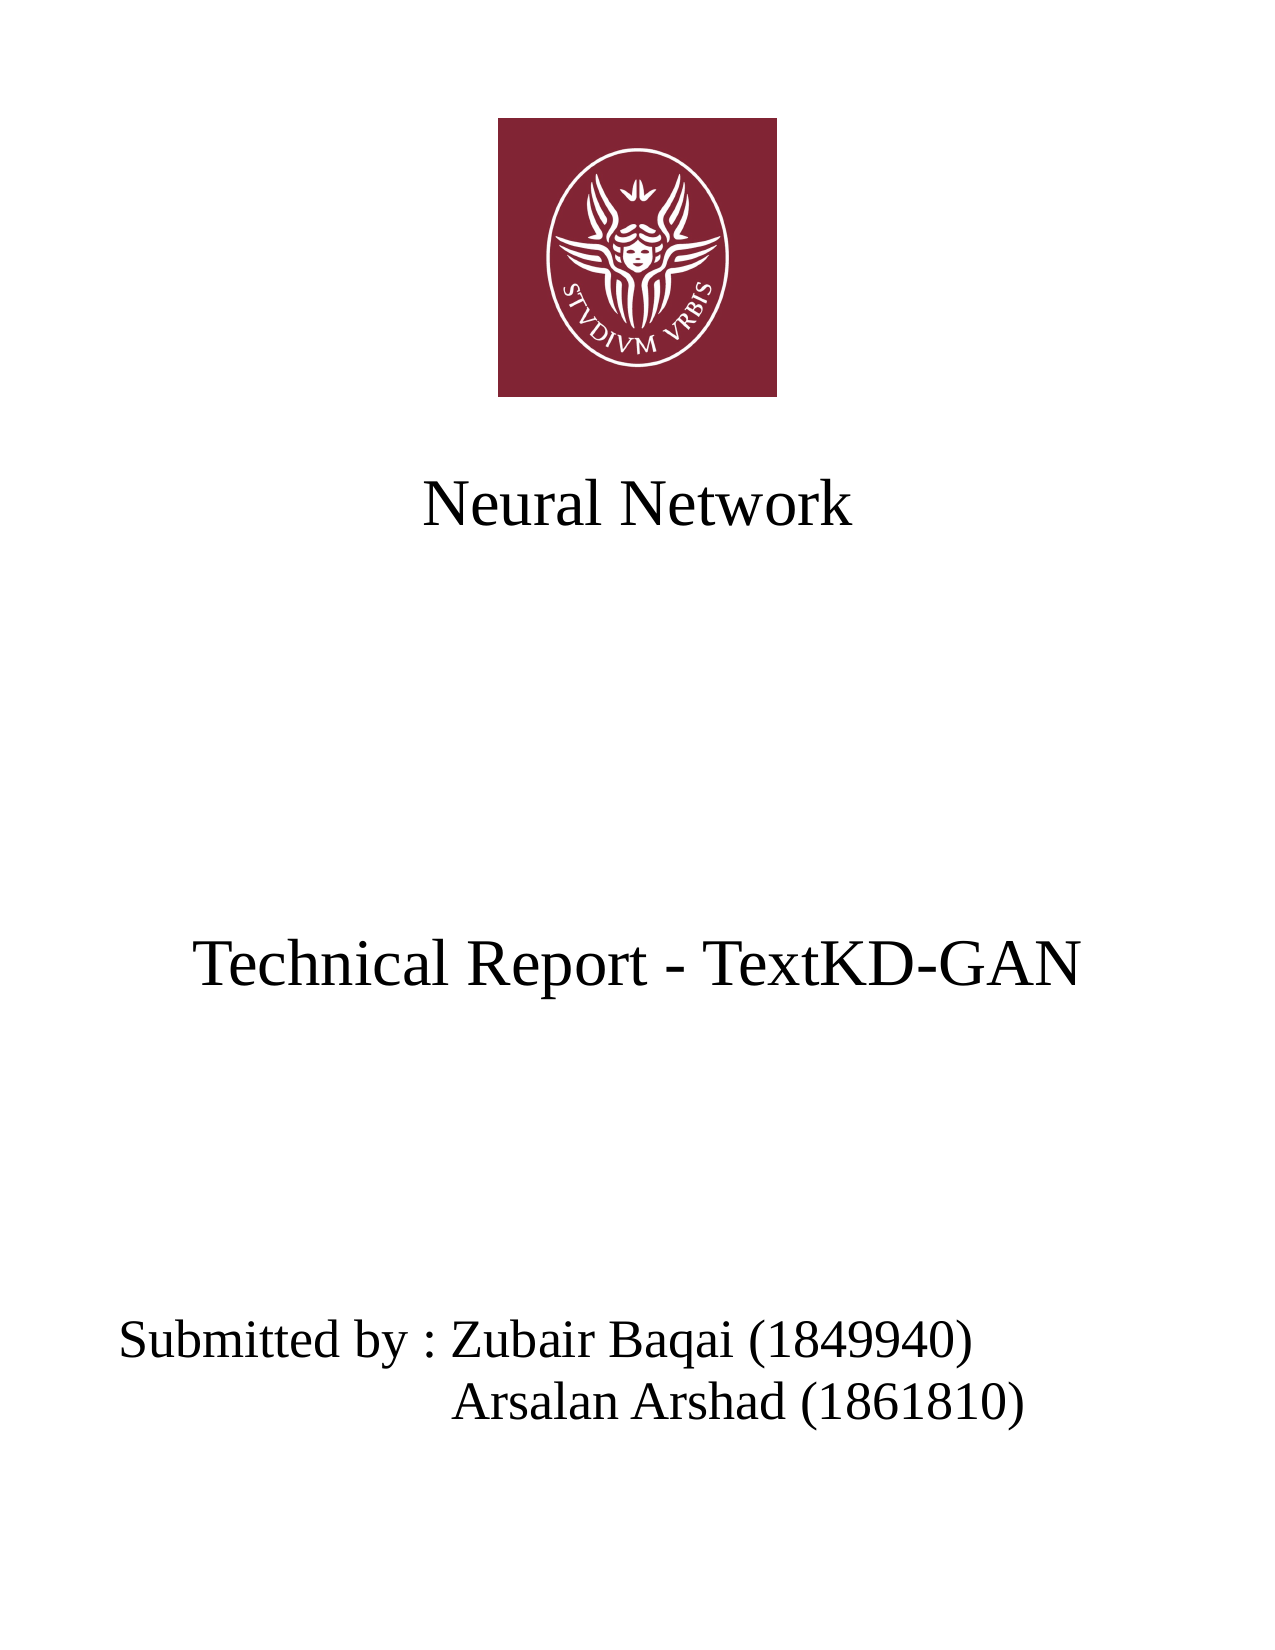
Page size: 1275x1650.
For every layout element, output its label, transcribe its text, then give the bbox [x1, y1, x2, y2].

text Technical Report - TextKD-GAN [118, 923, 1157, 1000]
picture [498, 118, 777, 397]
text Submitted by : Zubair Baqai (1849940) [118, 1306, 1157, 1369]
text Arsalan Arshad (1861810) [118, 1369, 1157, 1431]
text Neural Network [118, 463, 1157, 540]
